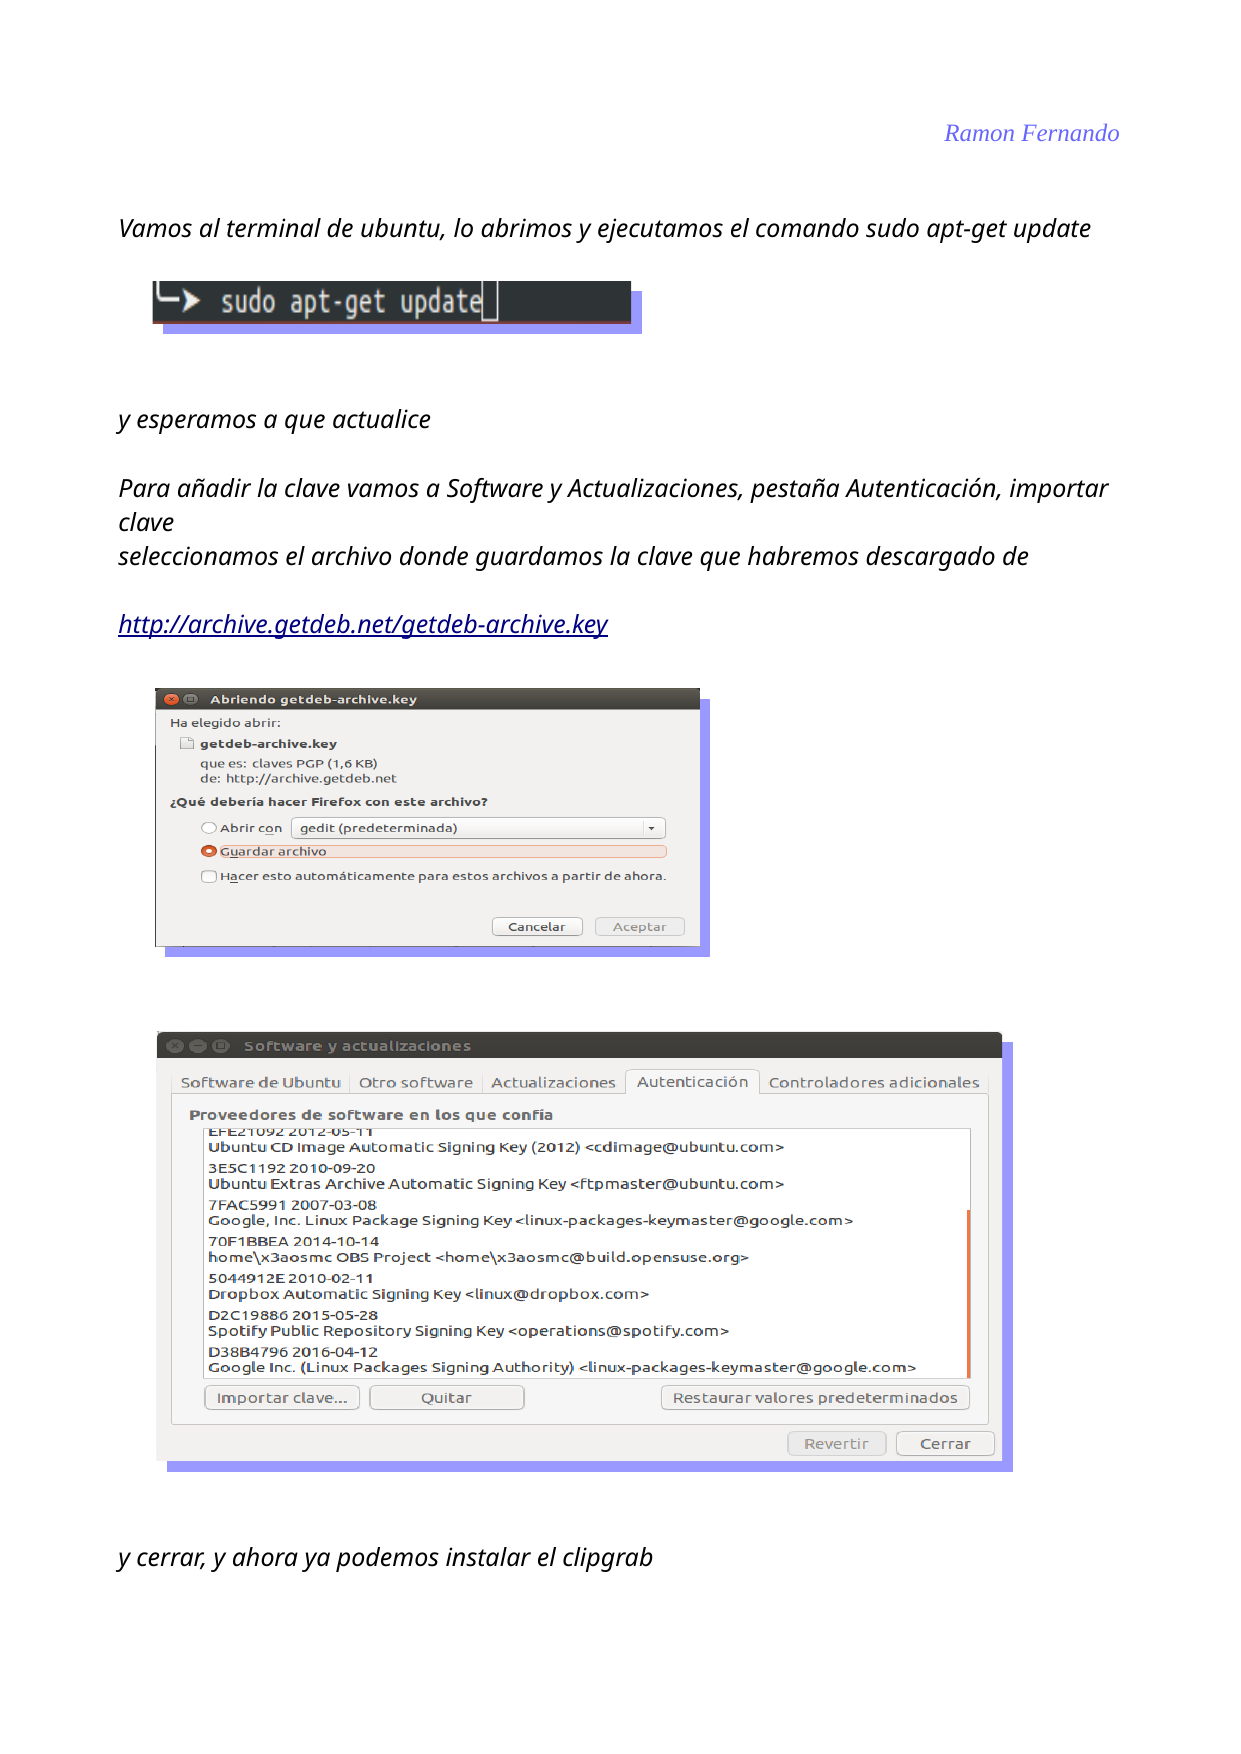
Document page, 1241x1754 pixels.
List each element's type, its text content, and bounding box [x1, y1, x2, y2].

text Vamos al terminal de ubuntu, lo abrimos y ejecutamos el comando sudo apt-get update [118, 210, 1122, 244]
picture [156, 1031, 1003, 1461]
text seleccionamos el archivo donde guardamos la clave que habremos descargado de [118, 538, 1122, 572]
picture [155, 688, 700, 947]
picture [152, 281, 632, 324]
text y cerrar, y ahora ya podemos instalar el clipgrab [118, 1540, 1122, 1574]
text y esperamos a que actualice [118, 402, 1122, 436]
text http://archive.getdeb.net/getdeb-archive.key [118, 606, 1122, 641]
text Para añadir la clave vamos a Software y Actualizaciones, pestaña Autenticación, importar clave [118, 470, 1122, 538]
